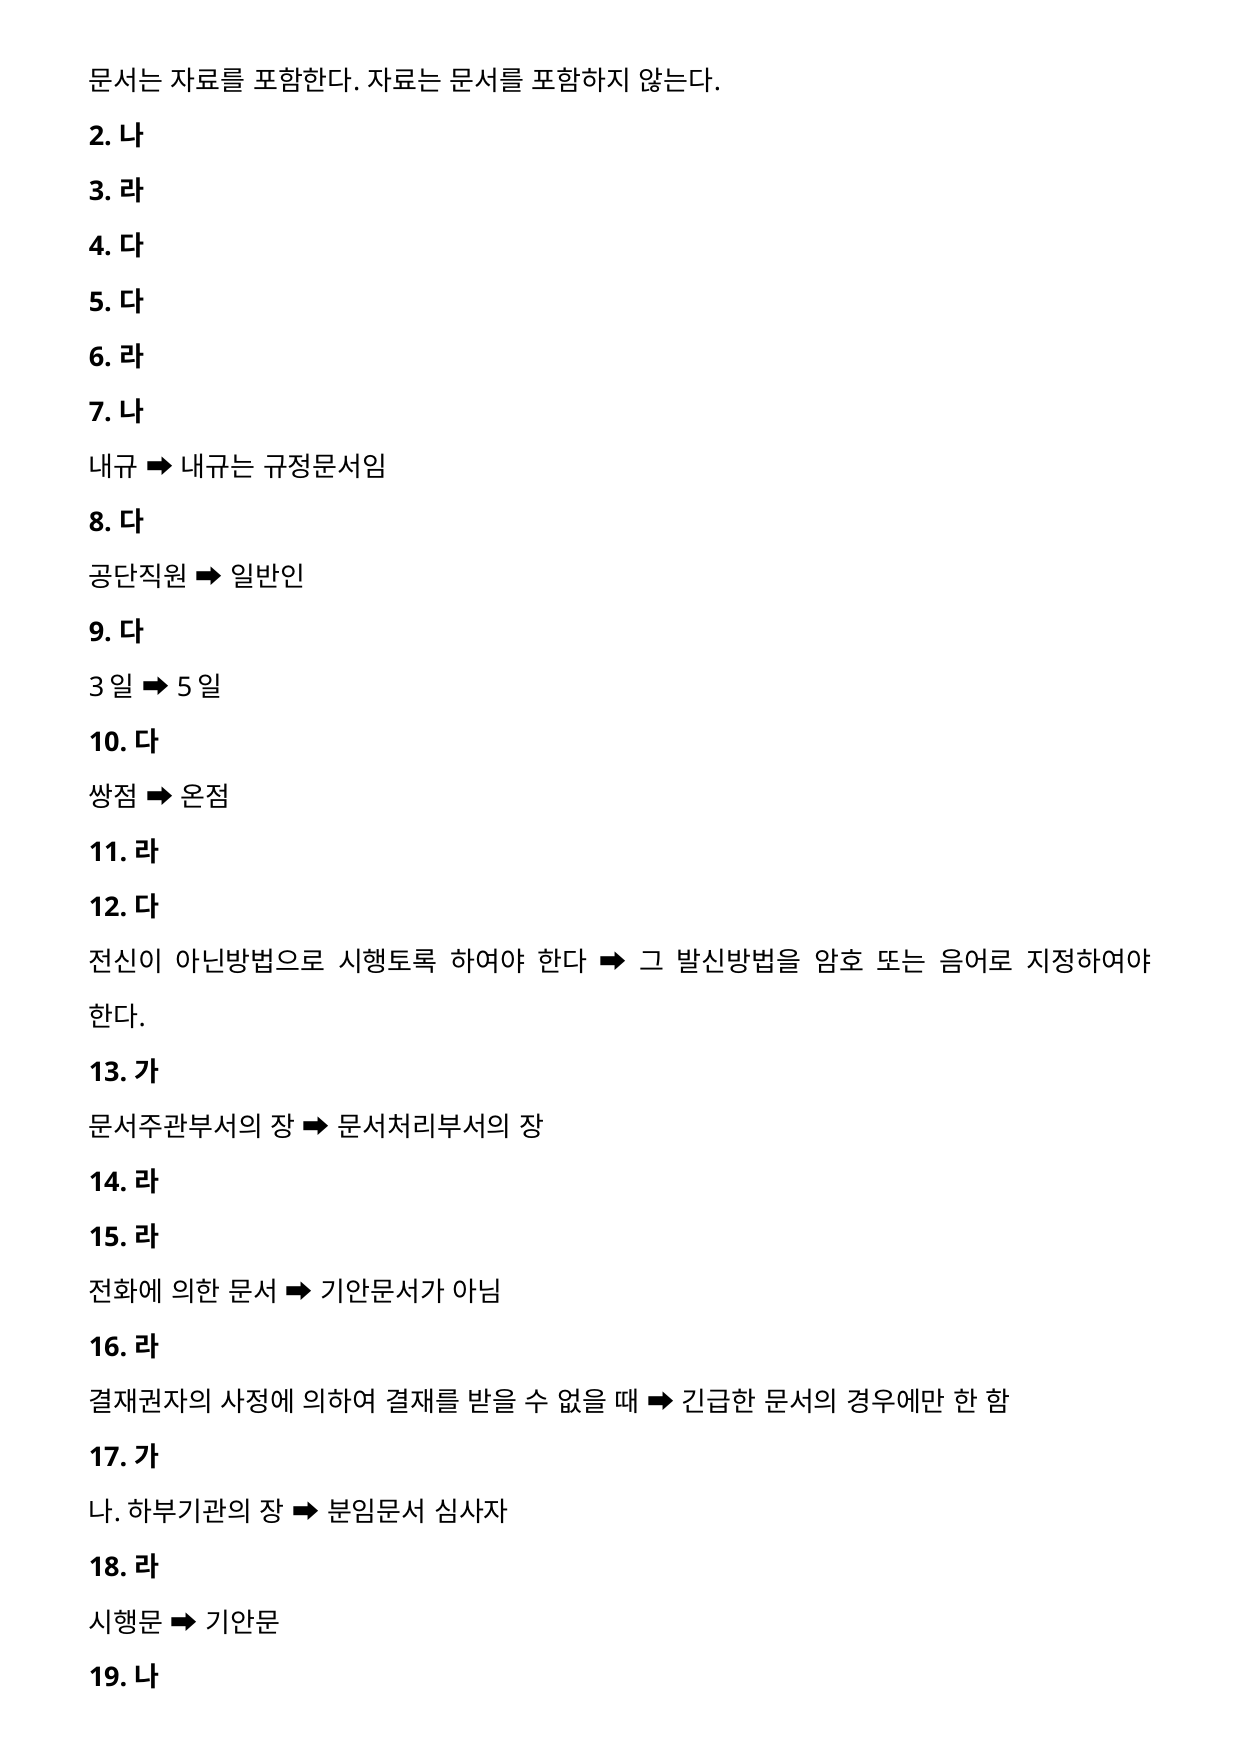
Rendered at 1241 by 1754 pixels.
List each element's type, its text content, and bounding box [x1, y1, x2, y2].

text 12. 다 [88, 885, 1152, 924]
text 4. 다 [88, 224, 1152, 264]
text 3일 ➡ 5일 [88, 665, 1152, 704]
text 5. 다 [88, 279, 1152, 319]
text 3. 라 [88, 169, 1152, 209]
text 공단직원 ➡ 일반인 [88, 555, 1152, 594]
text 9. 다 [88, 610, 1152, 649]
text 나. 하부기관의 장 ➡ 분임문서 심사자 [88, 1490, 1152, 1530]
text 전신이 아닌방법으로 시행토록 하여야 한다 ➡ 그 발신방법을 암호 또는 음어로 지정하여야 한다. [88, 940, 1152, 1034]
text 15. 라 [88, 1215, 1152, 1254]
text 19. 나 [88, 1655, 1152, 1695]
text 시행문 ➡ 기안문 [88, 1601, 1152, 1640]
text 문서는 자료를 포함한다. 자료는 문서를 포함하지 않는다. [88, 59, 1152, 98]
text 전화에 의한 문서 ➡ 기안문서가 아님 [88, 1270, 1152, 1309]
text 6. 라 [88, 334, 1152, 374]
text 17. 가 [88, 1435, 1152, 1474]
text 18. 라 [88, 1545, 1152, 1585]
text 16. 라 [88, 1325, 1152, 1364]
text 11. 라 [88, 830, 1152, 869]
text 결재권자의 사정에 의하여 결재를 받을 수 없을 때 ➡ 긴급한 문서의 경우에만 한 함 [88, 1380, 1152, 1419]
text 문서주관부서의 장 ➡ 문서처리부서의 장 [88, 1105, 1152, 1144]
text 14. 라 [88, 1160, 1152, 1199]
text 7. 나 [88, 390, 1152, 429]
text 내규 ➡ 내규는 규정문서임 [88, 445, 1152, 484]
text 10. 다 [88, 720, 1152, 759]
text 2. 나 [88, 114, 1152, 153]
text 쌍점 ➡ 온점 [88, 775, 1152, 814]
text 8. 다 [88, 500, 1152, 539]
text 13. 가 [88, 1050, 1152, 1089]
